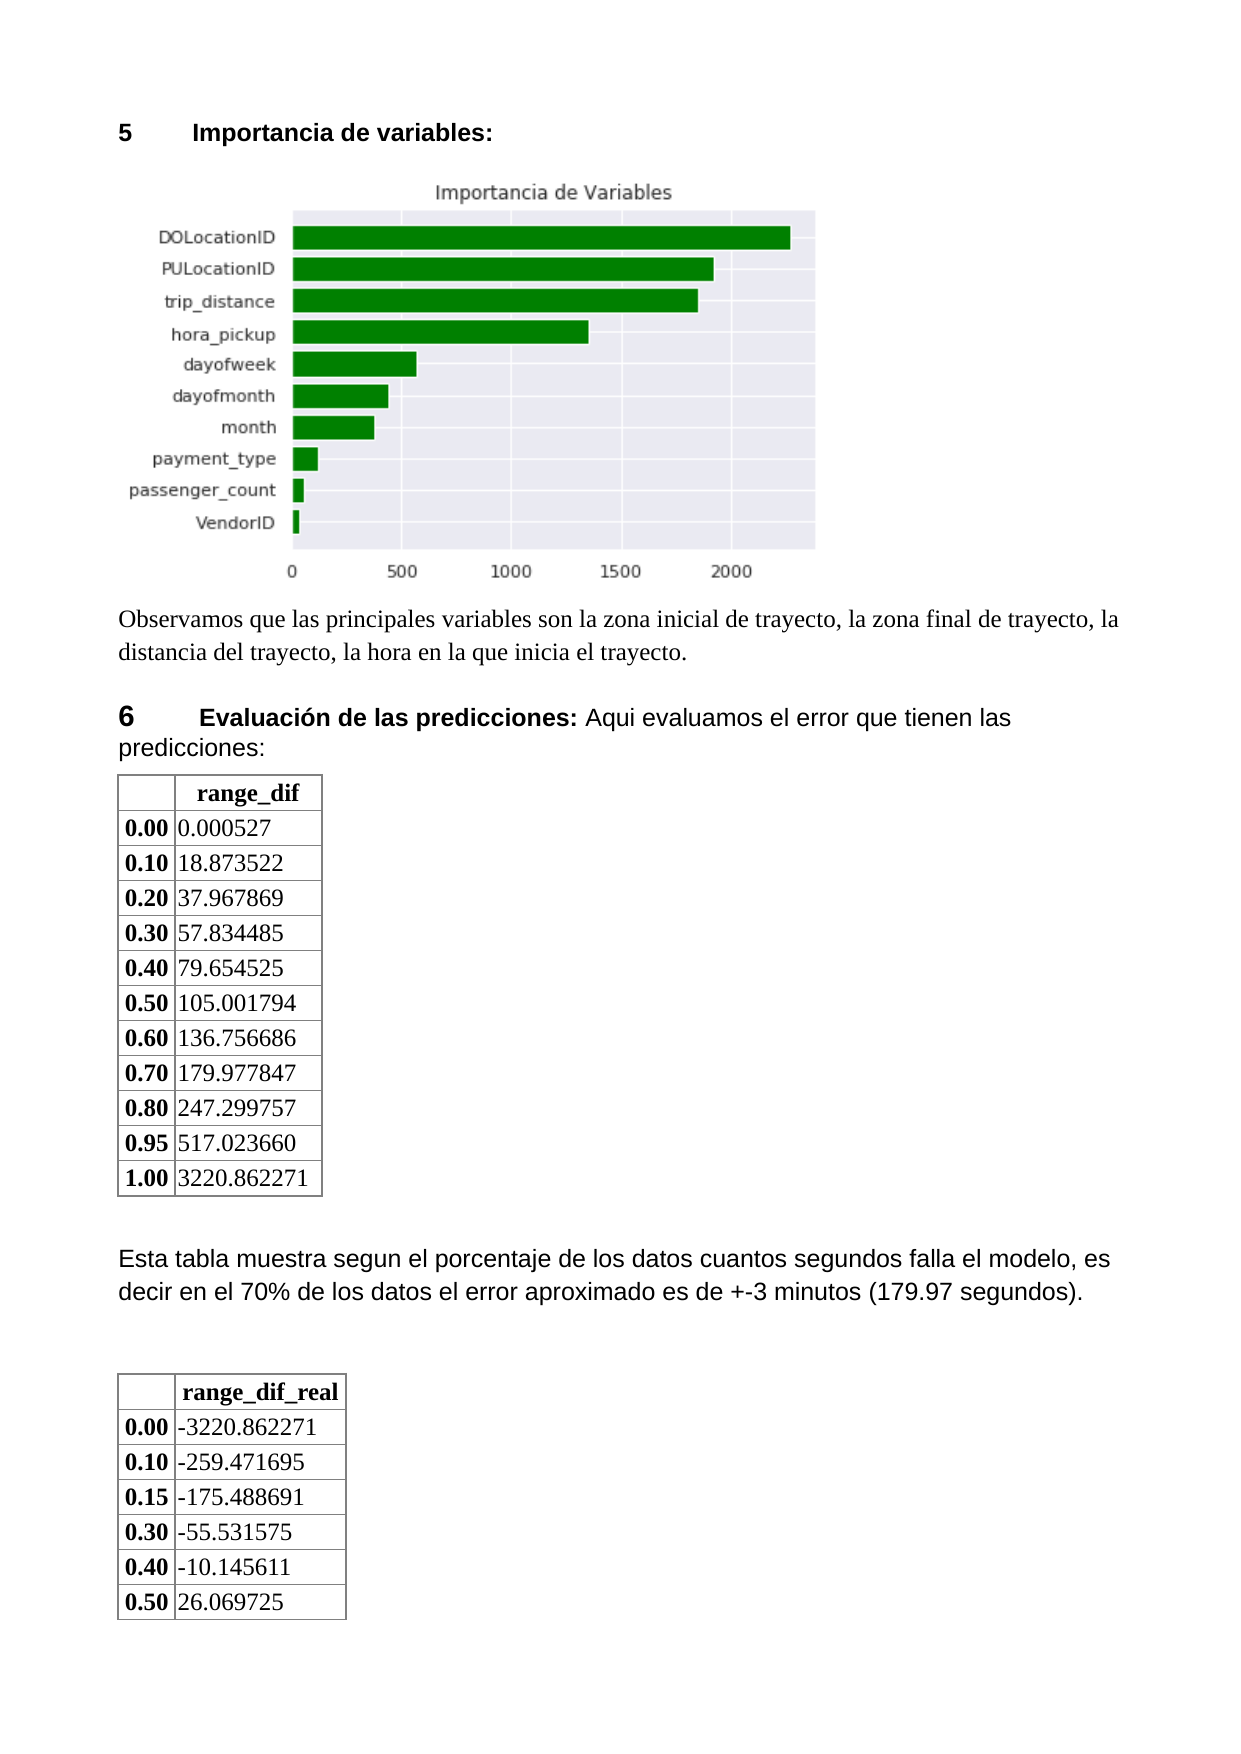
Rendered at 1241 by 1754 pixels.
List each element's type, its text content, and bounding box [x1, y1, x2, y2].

table_cell 0.40 [119, 1550, 174, 1583]
table_cell 26.069725 [176, 1585, 345, 1618]
table_header range_dif_real [176, 1375, 345, 1408]
subtitle Evaluación de las predicciones: Aqui evaluamos el error que tienen las predicciones: [118, 699, 1122, 761]
text Esta tabla muestra segun el porcentaje de los datos cuantos segundos falla el modelo, es decir en el 70% de los datos el error aproximado es de +-3 minutos (179.97 segundos). [118, 1244, 1122, 1306]
table_cell 0.30 [119, 916, 174, 950]
table_cell 0.10 [119, 846, 174, 880]
table_cell 247.299757 [176, 1091, 321, 1125]
table_cell 0.50 [119, 1585, 174, 1618]
table_cell -55.531575 [176, 1515, 345, 1548]
table_cell 57.834485 [176, 916, 321, 950]
table_cell 0.50 [119, 986, 174, 1020]
text Observamos que las principales variables son la zona inicial de trayecto, la zona final de trayecto, la distancia del trayecto, la hora en la que inicia el trayecto. [118, 604, 1122, 665]
table_cell 0.00 [119, 1410, 174, 1443]
table_cell 517.023660 [176, 1126, 321, 1160]
table_cell 0.15 [119, 1480, 174, 1513]
table_cell 0.70 [119, 1056, 174, 1090]
table_cell -10.145611 [176, 1550, 345, 1583]
table_cell 105.001794 [176, 986, 321, 1020]
table_header [119, 1375, 174, 1408]
table_cell 0.10 [119, 1445, 174, 1478]
table_header [119, 776, 174, 810]
table_cell 179.977847 [176, 1056, 321, 1090]
subtitle Importancia de variables: [118, 118, 1122, 147]
picture [118, 173, 825, 592]
table_cell 79.654525 [176, 951, 321, 985]
table_cell 37.967869 [176, 881, 321, 915]
table_cell 18.873522 [176, 846, 321, 880]
table_cell 0.95 [119, 1126, 174, 1160]
table_cell 0.80 [119, 1091, 174, 1125]
table_cell -3220.862271 [176, 1410, 345, 1443]
table_cell 1.00 [119, 1161, 174, 1195]
table_cell -259.471695 [176, 1445, 345, 1478]
table_header range_dif [176, 776, 321, 810]
table_cell 136.756686 [176, 1021, 321, 1055]
table_cell 0.30 [119, 1515, 174, 1548]
table_cell 0.20 [119, 881, 174, 915]
table_cell 0.00 [119, 811, 174, 845]
table_cell 0.000527 [176, 811, 321, 845]
table_cell 0.60 [119, 1021, 174, 1055]
table_cell 3220.862271 [176, 1161, 321, 1195]
table_cell 0.40 [119, 951, 174, 985]
table_cell -175.488691 [176, 1480, 345, 1513]
